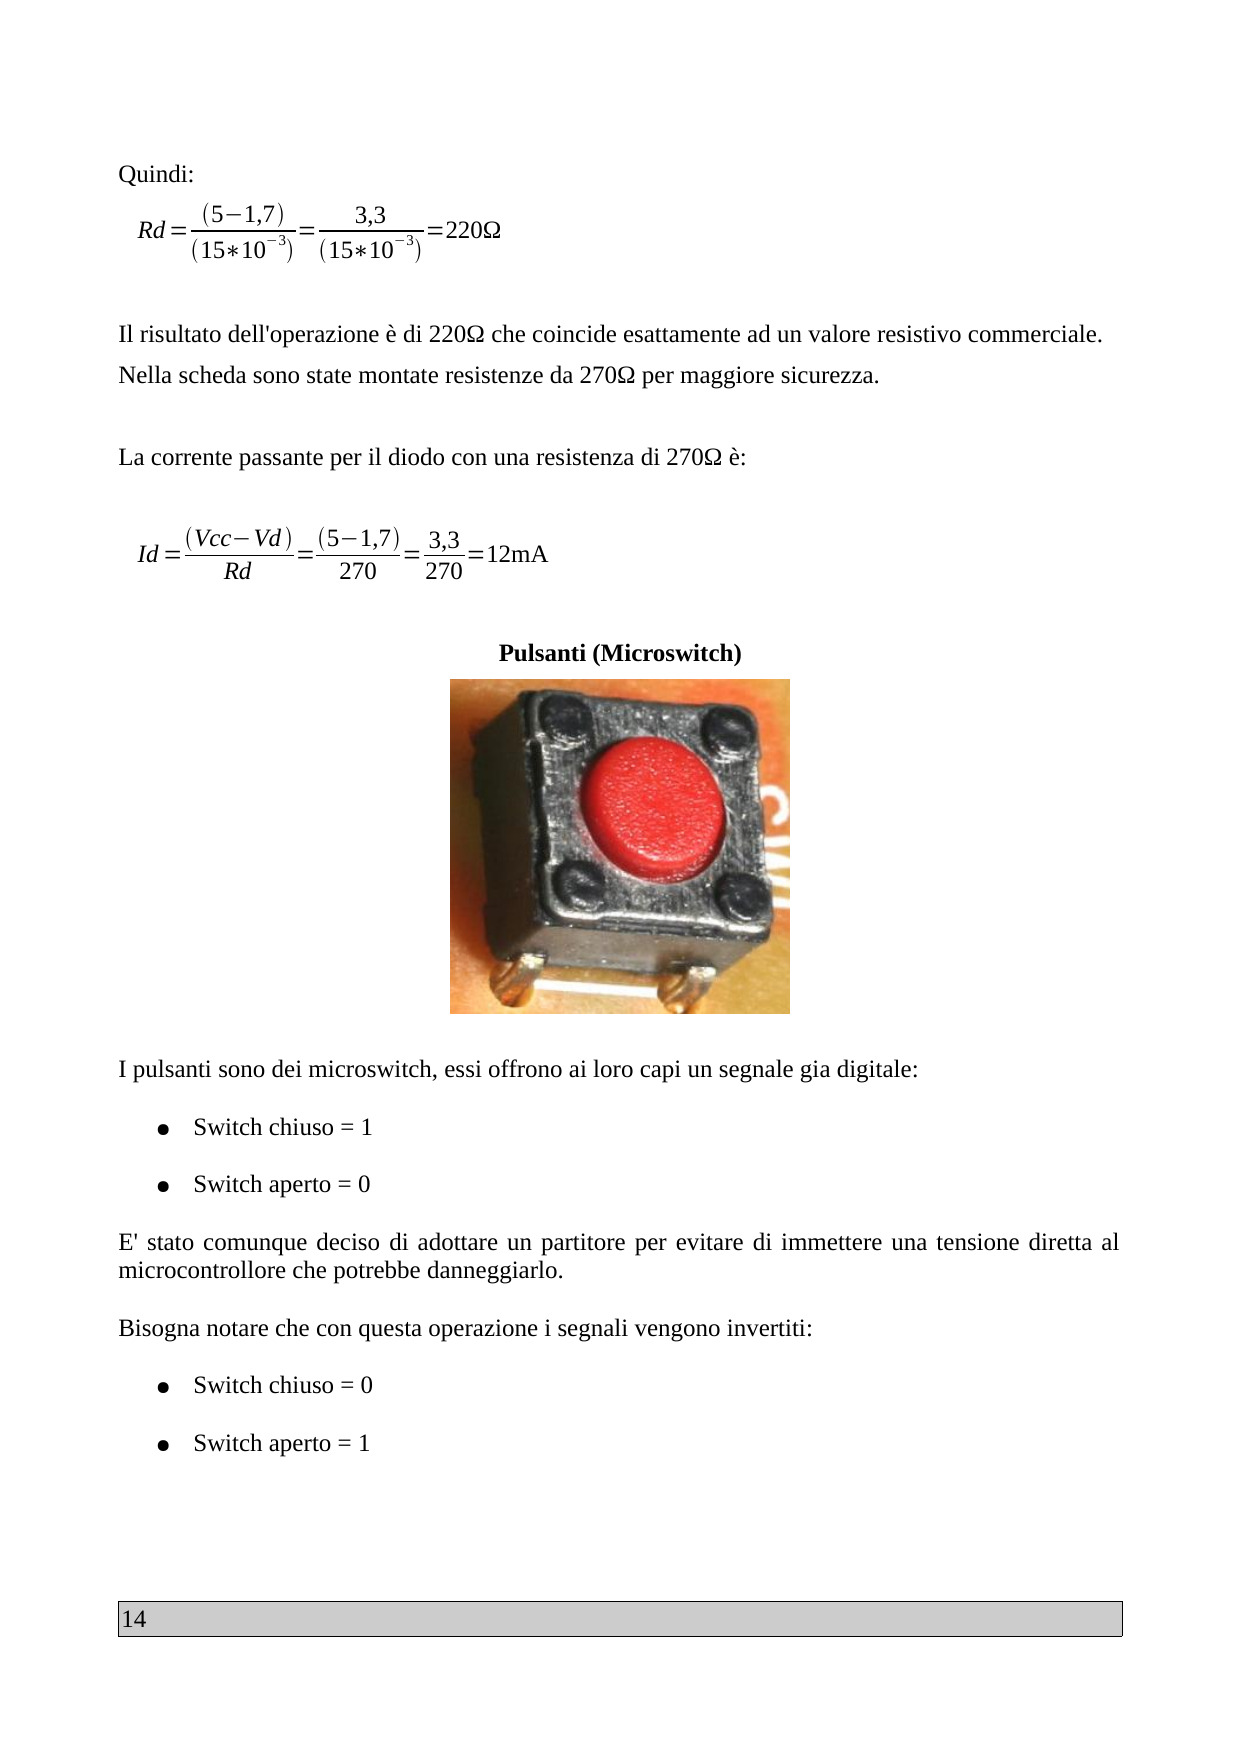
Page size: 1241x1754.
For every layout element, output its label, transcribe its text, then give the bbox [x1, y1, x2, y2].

text Nella scheda sono state montate resistenze da 270Ω per maggiore sicurezza. [118, 360, 1122, 389]
list Switch aperto = 0 [156, 1169, 1122, 1198]
text E' stato comunque deciso di adottare un partitore per evitare di immettere una tensione diretta al microcontrollore che potrebbe danneggiarlo. [118, 1227, 1122, 1284]
text Il risultato dell'operazione è di 220Ω che coincide esattamente ad un valore resistivo commerciale. [118, 319, 1122, 347]
list Switch chiuso = 0 [156, 1371, 1122, 1399]
text Bisogna notare che con questa operazione i segnali vengono invertiti: [118, 1313, 1122, 1342]
list Switch aperto = 1 [156, 1428, 1122, 1457]
list Switch chiuso = 1 [156, 1112, 1122, 1141]
text Quindi: [118, 159, 1122, 188]
text I pulsanti sono dei microswitch, essi offrono ai loro capi un segnale gia digitale: [118, 1054, 1122, 1083]
picture [450, 679, 790, 1014]
text Pulsanti (Microswitch) [118, 638, 1122, 667]
text La corrente passante per il diodo con una resistenza di 270Ω è: [118, 442, 1122, 471]
